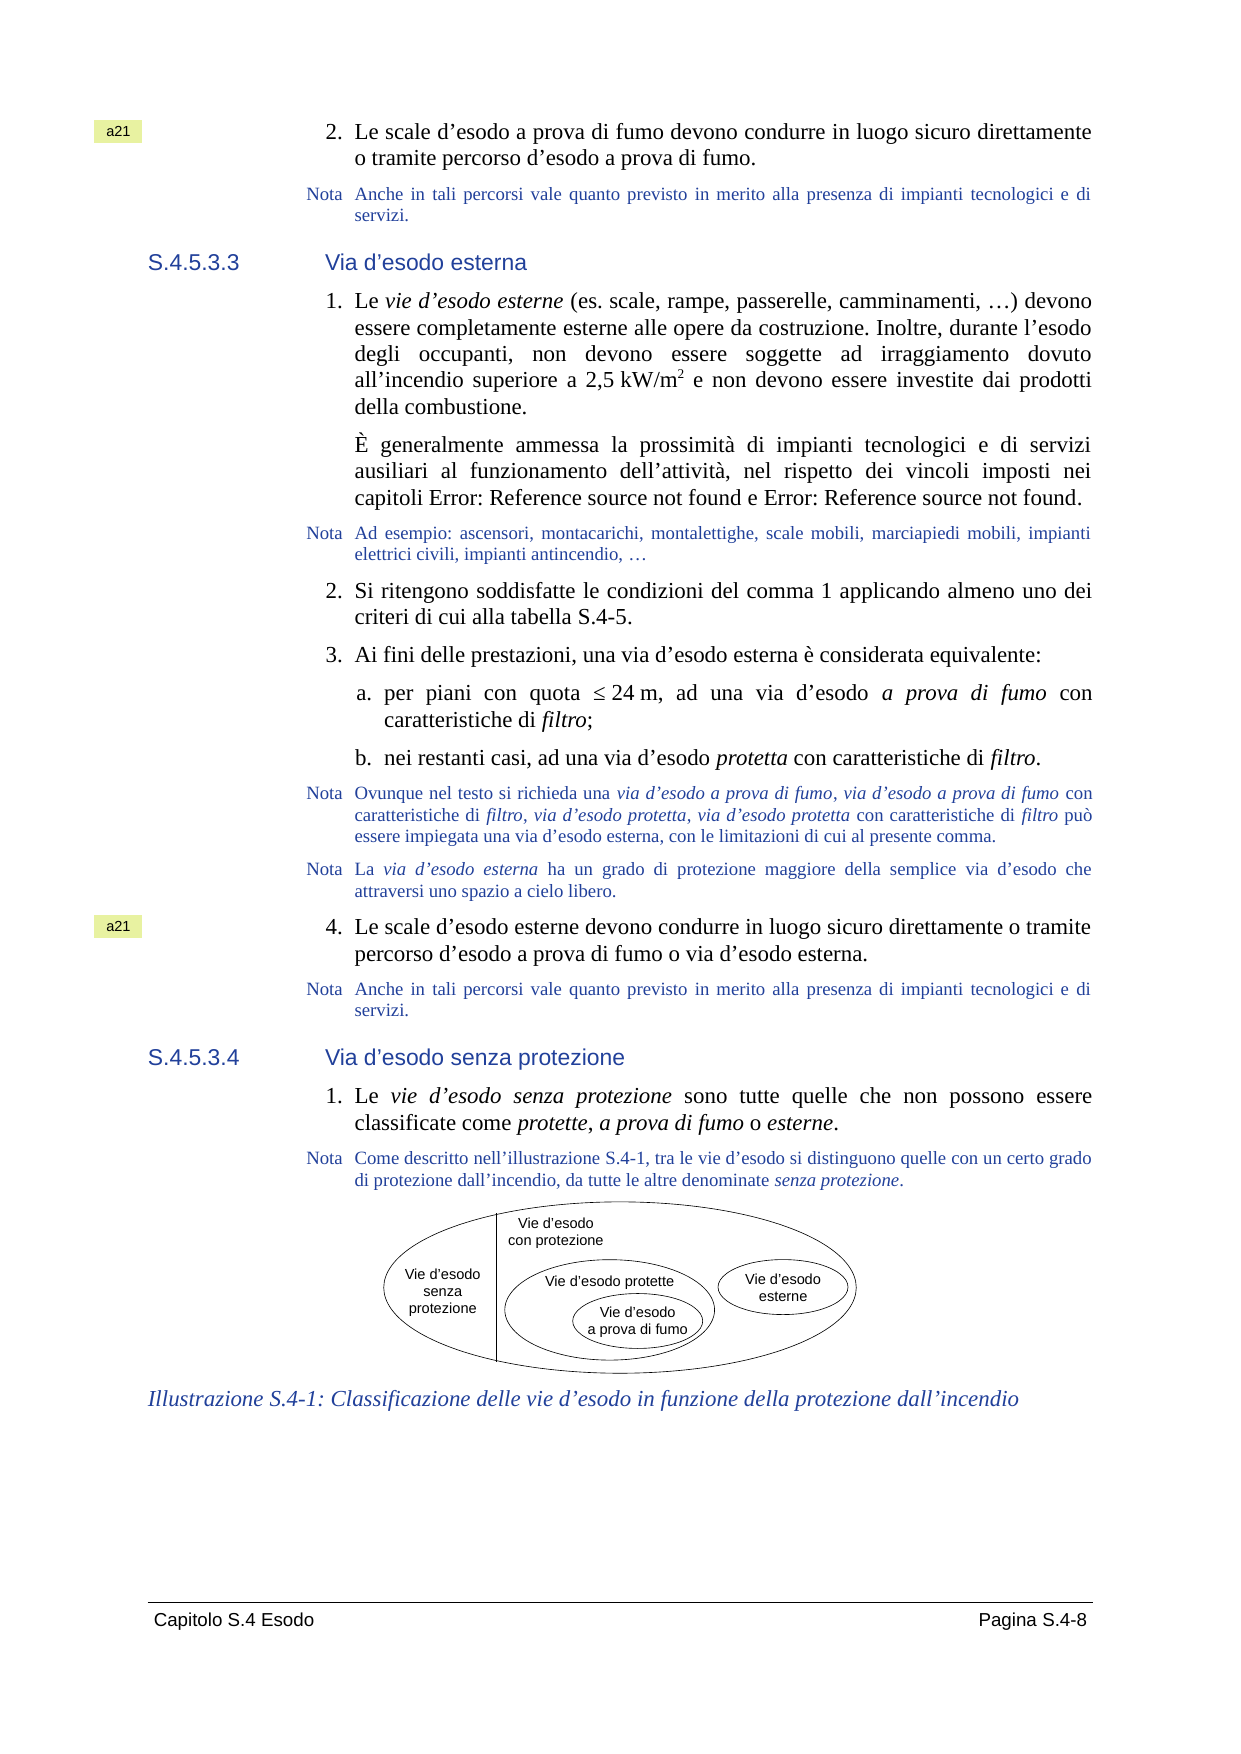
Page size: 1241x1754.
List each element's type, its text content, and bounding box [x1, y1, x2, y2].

list Si ritengono soddisfatte le condizioni del comma 1 applicando almeno uno dei criteri di cui alla tabella S.4-5. [342, 577, 1093, 629]
list Le vie d’esodo senza protezione sono tutte quelle che non possono essere classificate come protette, a prova di fumo o esterne. [342, 1082, 1093, 1135]
list Le vie d’esodo esterne (es. scale, rampe, passerelle, camminamenti, …) devono essere completamente esterne alle opere da costruzione. Inoltre, durante l’esodo degli occupanti, non devono essere soggette ad irraggiamento dovuto all’incendio superiore a 2,5 kW/m2 e non devono essere investite dai prodotti della combustione. [342, 287, 1093, 419]
list [148, 1202, 576, 1211]
list Anche in tali percorsi vale quanto previsto in merito alla presenza di impianti tecnologici e di servizi. [342, 183, 1093, 226]
list La via d’esodo esterna ha un grado di protezione maggiore della semplice via d’esodo che attraversi uno spazio a cielo libero. [342, 858, 1093, 901]
list a21 [97, 918, 139, 935]
list nei restanti casi, ad una via d’esodo protetta con caratteristiche di filtro. [372, 744, 1093, 770]
subtitle Via d’esodo senza protezione [148, 1044, 1093, 1071]
list Come descritto nell’illustrazione S.4-1, tra le vie d’esodo si distinguono quelle con un certo grado di protezione dall’incendio, da tutte le altre denominate senza protezione. [342, 1147, 1093, 1190]
list Le scale d’esodo a prova di fumo devono condurre in luogo sicuro direttamente o tramite percorso d’esodo a prova di fumo. [342, 118, 1093, 171]
subtitle Via d’esodo esterna [148, 249, 1093, 276]
list Anche in tali percorsi vale quanto previsto in merito alla presenza di impianti tecnologici e di servizi. [342, 978, 1093, 1021]
list a21 [97, 123, 139, 140]
list Ad esempio: ascensori, montacarichi, montalettighe, scale mobili, marciapiedi mobili, impianti elettrici civili, impianti antincendio, … [342, 522, 1093, 565]
list per piani con quota ≤ 24 m, ad una via d’esodo a prova di fumo con caratteristiche di filtro; [372, 679, 1093, 732]
list Le scale d’esodo esterne devono condurre in luogo sicuro direttamente o tramite percorso d’esodo a prova di fumo o via d’esodo esterna. [342, 913, 1093, 966]
list Ovunque nel testo si richieda una via d’esodo a prova di fumo, via d’esodo a prova di fumo con caratteristiche di filtro, via d’esodo protetta, via d’esodo protetta con caratteristiche di filtro può essere impiegata una via d’esodo esterna, con le limitazioni di cui al presente comma. [342, 782, 1093, 847]
list Ai fini delle prestazioni, una via d’esodo esterna è considerata equivalente: [342, 641, 1093, 667]
list Illustrazione S.4-1: Classificazione delle vie d’esodo in funzione della protezione dall’incendio [148, 1211, 1093, 1412]
list [664, 1202, 1093, 1211]
list È generalmente ammessa la prossimità di impianti tecnologici e di servizi ausiliari al funzionamento dell’attività, nel rispetto dei vincoli imposti nei capitoli Error: Reference source not found e Error: Reference source not found. [342, 431, 1093, 510]
